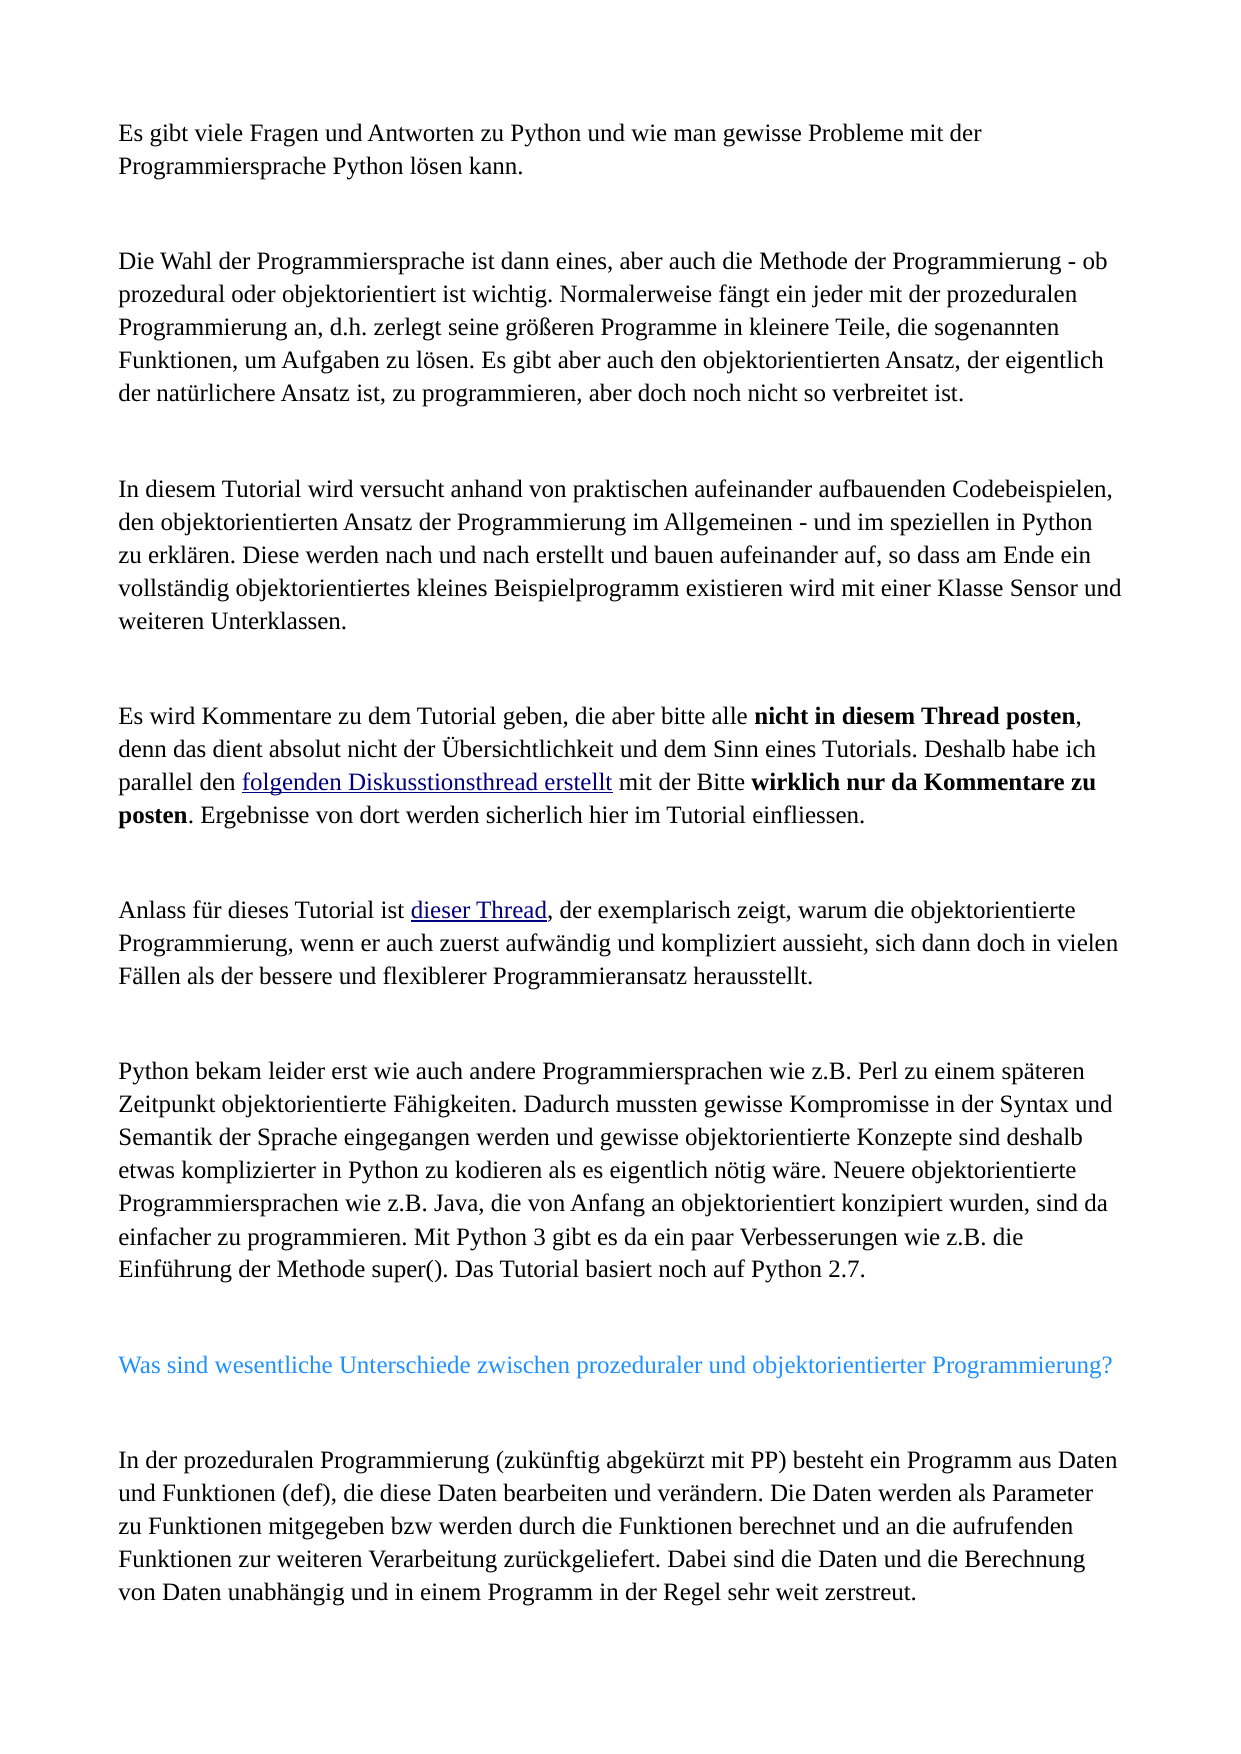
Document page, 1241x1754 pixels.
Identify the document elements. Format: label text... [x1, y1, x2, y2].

text Die Wahl der Programmiersprache ist dann eines, aber auch die Methode der Programmierung - ob prozedural oder objektorientiert ist wichtig. Normalerweise fängt ein jeder mit der prozeduralen Programmierung an, d.h. zerlegt seine größeren Programme in kleinere Teile, die sogenannten Funktionen, um Aufgaben zu lösen. Es gibt aber auch den objektorientierten Ansatz, der eigentlich der natürlichere Ansatz ist, zu programmieren, aber doch noch nicht so verbreitet ist. [118, 246, 1122, 407]
text Was sind wesentliche Unterschiede zwischen prozeduraler und objektorientierter Programmierung? [118, 1350, 1122, 1378]
text Anlass für dieses Tutorial ist dieser Thread, der exemplarisch zeigt, warum die objektorientierte Programmierung, wenn er auch zuerst aufwändig und kompliziert aussieht, sich dann doch in vielen Fällen als der bessere und flexiblerer Programmieransatz herausstellt. [118, 895, 1122, 990]
text In diesem Tutorial wird versucht anhand von praktischen aufeinander aufbauenden Codebeispielen, den objektorientierten Ansatz der Programmierung im Allgemeinen - und im speziellen in Python zu erklären. Diese werden nach und nach erstellt und bauen aufeinander auf, so dass am Ende ein vollständig objektorientiertes kleines Beispielprogramm existieren wird mit einer Klasse Sensor und weiteren Unterklassen. [118, 474, 1122, 634]
text Es gibt viele Fragen und Antworten zu Python und wie man gewisse Probleme mit der Programmiersprache Python lösen kann. [118, 118, 1122, 180]
text In der prozeduralen Programmierung (zukünftig abgekürzt mit PP) besteht ein Programm aus Daten und Funktionen (def), die diese Daten bearbeiten und verändern. Die Daten werden als Parameter zu Funktionen mitgegeben bzw werden durch die Funktionen berechnet und an die aufrufenden Funktionen zur weiteren Verarbeitung zurückgeliefert. Dabei sind die Daten und die Berechnung von Daten unabhängig und in einem Programm in der Regel sehr weit zerstreut. [118, 1445, 1122, 1606]
text Es wird Kommentare zu dem Tutorial geben, die aber bitte alle nicht in diesem Thread posten, denn das dient absolut nicht der Übersichtlichkeit und dem Sinn eines Tutorials. Deshalb habe ich parallel den folgenden Diskusstionsthread erstellt mit der Bitte wirklich nur da Kommentare zu posten. Ergebnisse von dort werden sicherlich hier im Tutorial einfliessen. [118, 701, 1122, 829]
text Python bekam leider erst wie auch andere Programmiersprachen wie z.B. Perl zu einem späteren Zeitpunkt objektorientierte Fähigkeiten. Dadurch mussten gewisse Kompromisse in der Syntax und Semantik der Sprache eingegangen werden und gewisse objektorientierte Konzepte sind deshalb etwas komplizierter in Python zu kodieren als es eigentlich nötig wäre. Neuere objektorientierte Programmiersprachen wie z.B. Java, die von Anfang an objektorientiert konzipiert wurden, sind da einfacher zu programmieren. Mit Python 3 gibt es da ein paar Verbesserungen wie z.B. die Einführung der Methode super(). Das Tutorial basiert noch auf Python 2.7. [118, 1056, 1122, 1283]
